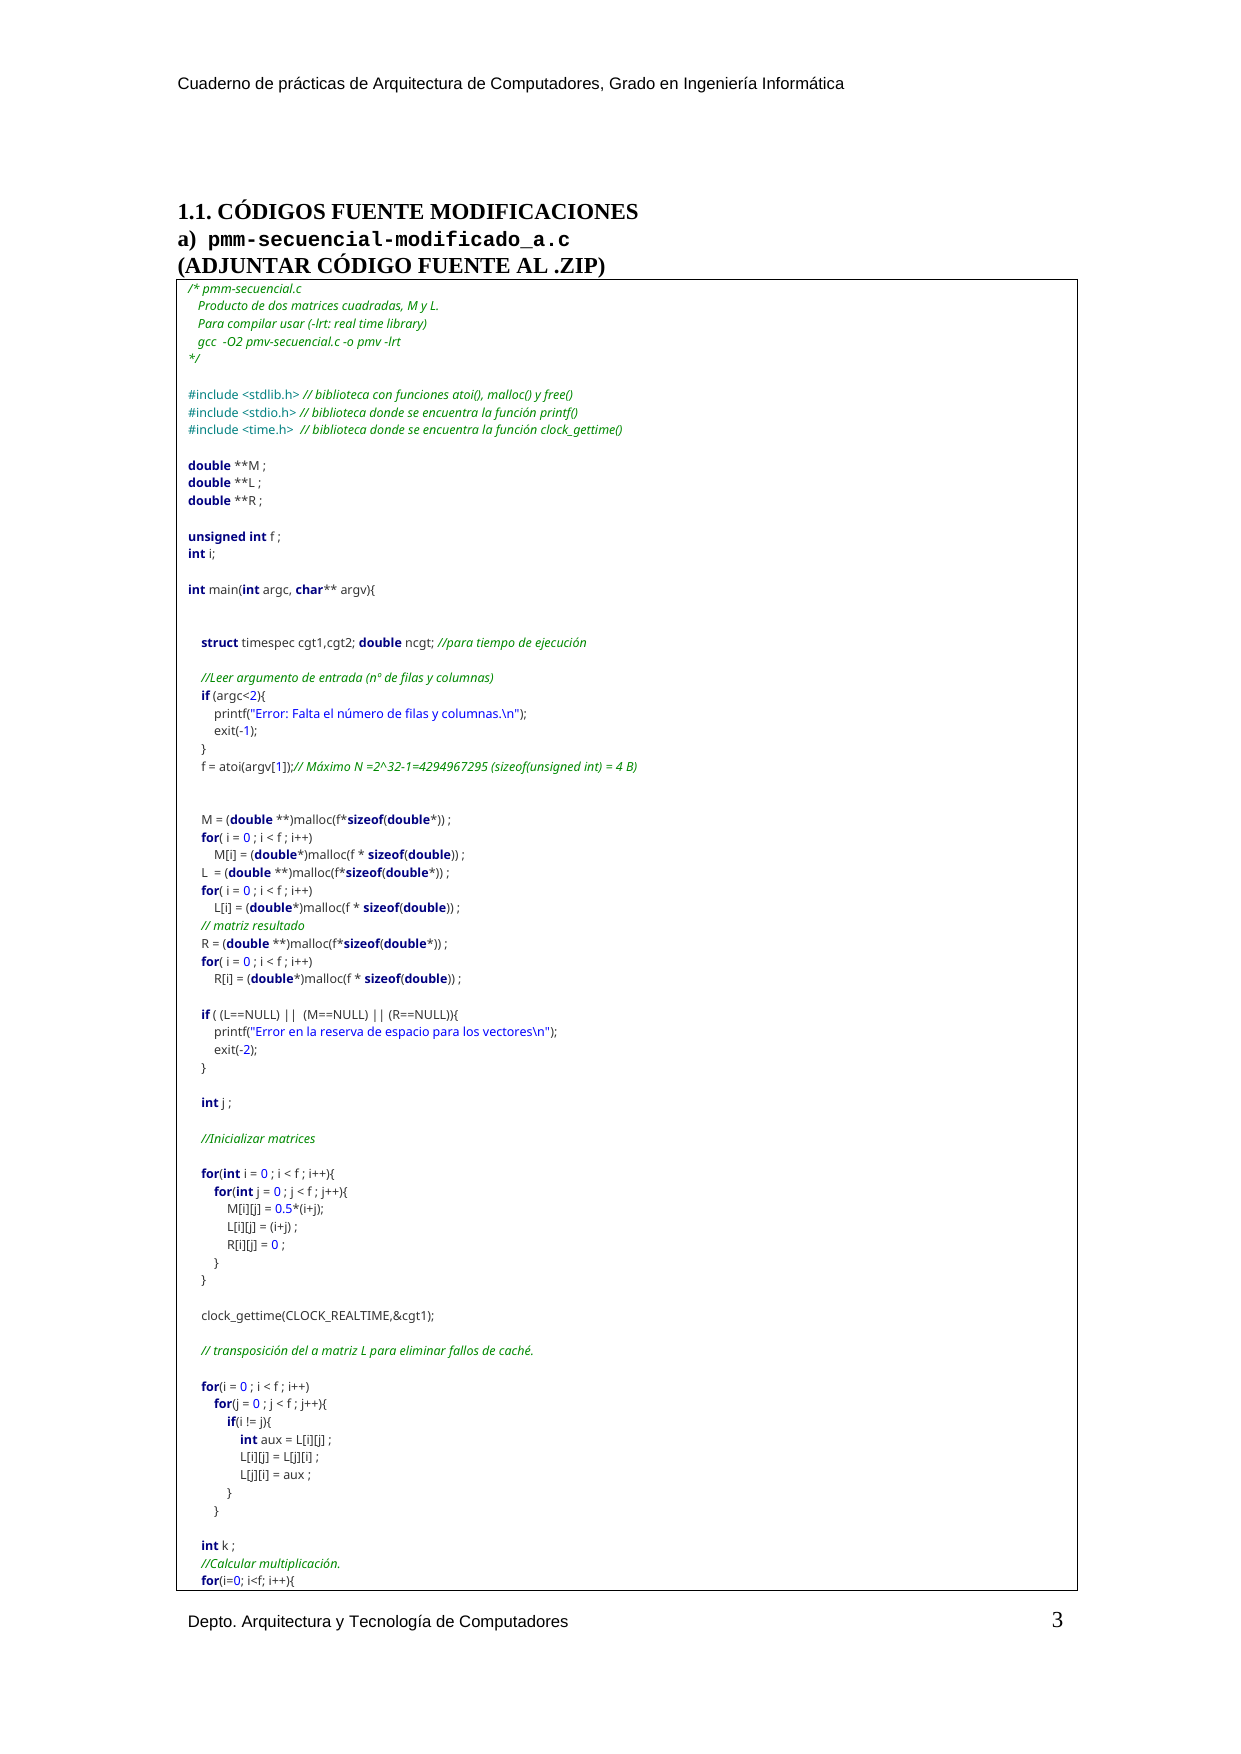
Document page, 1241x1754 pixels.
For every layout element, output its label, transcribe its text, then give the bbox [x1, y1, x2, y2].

text (ADJUNTAR CÓDIGO FUENTE AL .ZIP) [177, 252, 1063, 279]
text a) pmm-secuencial-modificado_a.c [177, 225, 1063, 252]
table_header /* pmm-secuencial.c Producto de dos matrices cuadradas, M y L. Para compilar usar (-lrt: real time library) gcc -O2 pmv-secuencial.c -o pmv -lrt */ #include <stdlib.h> // biblioteca con funciones atoi(), malloc() y free() #include <stdio.h> // biblioteca donde se encuentra la función printf() #include <time.h> // biblioteca donde se encuentra la función clock_gettime() double **M ; double **L ; double **R ; unsigned int f ; int i; int main(int argc, char** argv){ struct timespec cgt1,cgt2; double ncgt; //para tiempo de ejecución //Leer argumento de entrada (nº de filas y columnas) if (argc<2){ printf("Error: Falta el número de filas y columnas.\n"); exit(-1); } f = atoi(argv[1]);// Máximo N =2^32-1=4294967295 (sizeof(unsigned int) = 4 B) M = (double **)malloc(f*sizeof(double*)) ; for( i = 0 ; i < f ; i++) M[i] = (double*)malloc(f * sizeof(double)) ; L = (double **)malloc(f*sizeof(double*)) ; for( i = 0 ; i < f ; i++) L[i] = (double*)malloc(f * sizeof(double)) ; // matriz resultado R = (double **)malloc(f*sizeof(double*)) ; for( i = 0 ; i < f ; i++) R[i] = (double*)malloc(f * sizeof(double)) ; if ( (L==NULL) || (M==NULL) || (R==NULL)){ printf("Error en la reserva de espacio para los vectores\n"); exit(-2); } int j ; //Inicializar matrices for(int i = 0 ; i < f ; i++){ for(int j = 0 ; j < f ; j++){ M[i][j] = 0.5*(i+j); L[i][j] = (i+j) ; R[i][j] = 0 ; } } clock_gettime(CLOCK_REALTIME,&cgt1); // transposición del a matriz L para eliminar fallos de caché. for(i = 0 ; i < f ; i++) for(j = 0 ; j < f ; j++){ if(i != j){ int aux = L[i][j] ; L[i][j] = L[j][i] ; L[j][i] = aux ; } } int k ; //Calcular multiplicación. for(i=0; i<f; i++){ [177, 280, 1077, 1589]
text 1.1. CÓDIGOS FUENTE MODIFICACIONES [177, 198, 1063, 225]
